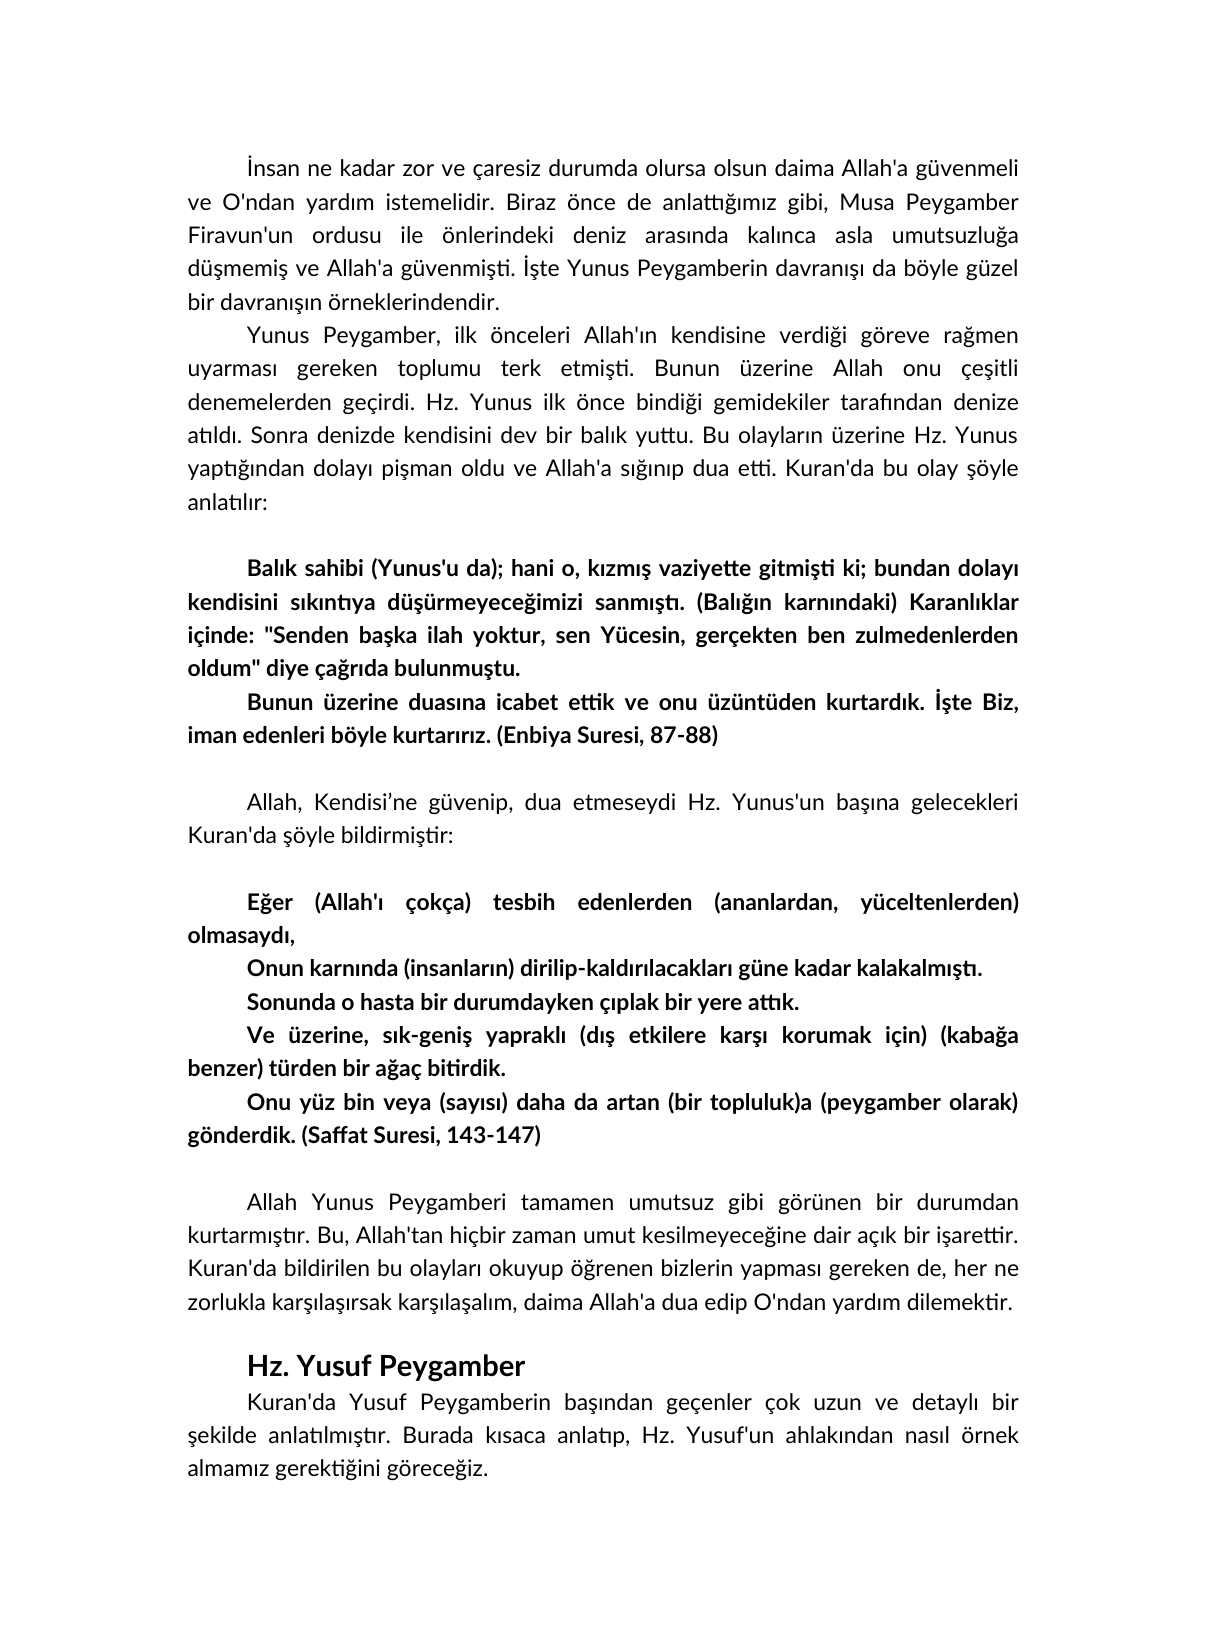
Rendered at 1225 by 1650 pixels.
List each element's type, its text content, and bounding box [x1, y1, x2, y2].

text Kuran'da Yusuf Peygamberin başından geçenler çok uzun ve detaylı bir şekilde anlatılmıştır. Burada kısaca anlatıp, Hz. Yusuf'un ahlakından nasıl örnek almamız gerektiğini göreceğiz. [187, 1383, 1020, 1483]
text Onu yüz bin veya (sayısı) daha da artan (bir topluluk)a (peygamber olarak) gönderdik. (Saffat Suresi, 143-147) [187, 1083, 1020, 1150]
text Eğer (Allah'ı çokça) tesbih edenlerden (ananlardan, yüceltenlerden) olmasaydı, [187, 883, 1020, 950]
text Allah Yunus Peygamberi tamamen umutsuz gibi görünen bir durumdan kurtarmıştır. Bu, Allah'tan hiçbir zaman umut kesilmeyeceğine dair açık bir işarettir. Kuran'da bildirilen bu olayları okuyup öğrenen bizlerin yapması gereken de, her ne zorlukla karşılaşırsak karşılaşalım, daima Allah'a dua edip O'ndan yardım dilemektir. [187, 1183, 1020, 1317]
text Onun karnında (insanların) dirilip-kaldırılacakları güne kadar kalakalmıştı. [187, 950, 1020, 983]
text İnsan ne kadar zor ve çaresiz durumda olursa olsun daima Allah'a güvenmeli ve O'ndan yardım istemelidir. Biraz önce de anlattığımız gibi, Musa Peygamber Firavun'un ordusu ile önlerindeki deniz arasında kalınca asla umutsuzluğa düşmemiş ve Allah'a güvenmişti. İşte Yunus Peygamberin davranışı da böyle güzel bir davranışın örneklerindendir. [187, 150, 1020, 317]
text Hz. Yusuf Peygamber [187, 1350, 1020, 1383]
text Bunun üzerine duasına icabet ettik ve onu üzüntüden kurtardık. İşte Biz, iman edenleri böyle kurtarırız. (Enbiya Suresi, 87-88) [187, 683, 1020, 750]
text Ve üzerine, sık-geniş yapraklı (dış etkilere karşı korumak için) (kabağa benzer) türden bir ağaç bitirdik. [187, 1017, 1020, 1083]
text Yunus Peygamber, ilk önceleri Allah'ın kendisine verdiği göreve rağmen uyarması gereken toplumu terk etmişti. Bunun üzerine Allah onu çeşitli denemelerden geçirdi. Hz. Yunus ilk önce bindiği gemidekiler tarafından denize atıldı. Sonra denizde kendisini dev bir balık yuttu. Bu olayların üzerine Hz. Yunus yaptığından dolayı pişman oldu ve Allah'a sığınıp dua etti. Kuran'da bu olay şöyle anlatılır: [187, 317, 1020, 517]
text Balık sahibi (Yunus'u da); hani o, kızmış vaziyette gitmişti ki; bundan dolayı kendisini sıkıntıya düşürmeyeceğimizi sanmıştı. (Balığın karnındaki) Karanlıklar içinde: "Senden başka ilah yoktur, sen Yücesin, gerçekten ben zulmedenlerden oldum" diye çağrıda bulunmuştu. [187, 550, 1020, 683]
text Allah, Kendisi’ne güvenip, dua etmeseydi Hz. Yunus'un başına gelecekleri Kuran'da şöyle bildirmiştir: [187, 783, 1020, 850]
text Sonunda o hasta bir durumdayken çıplak bir yere attık. [187, 983, 1020, 1017]
